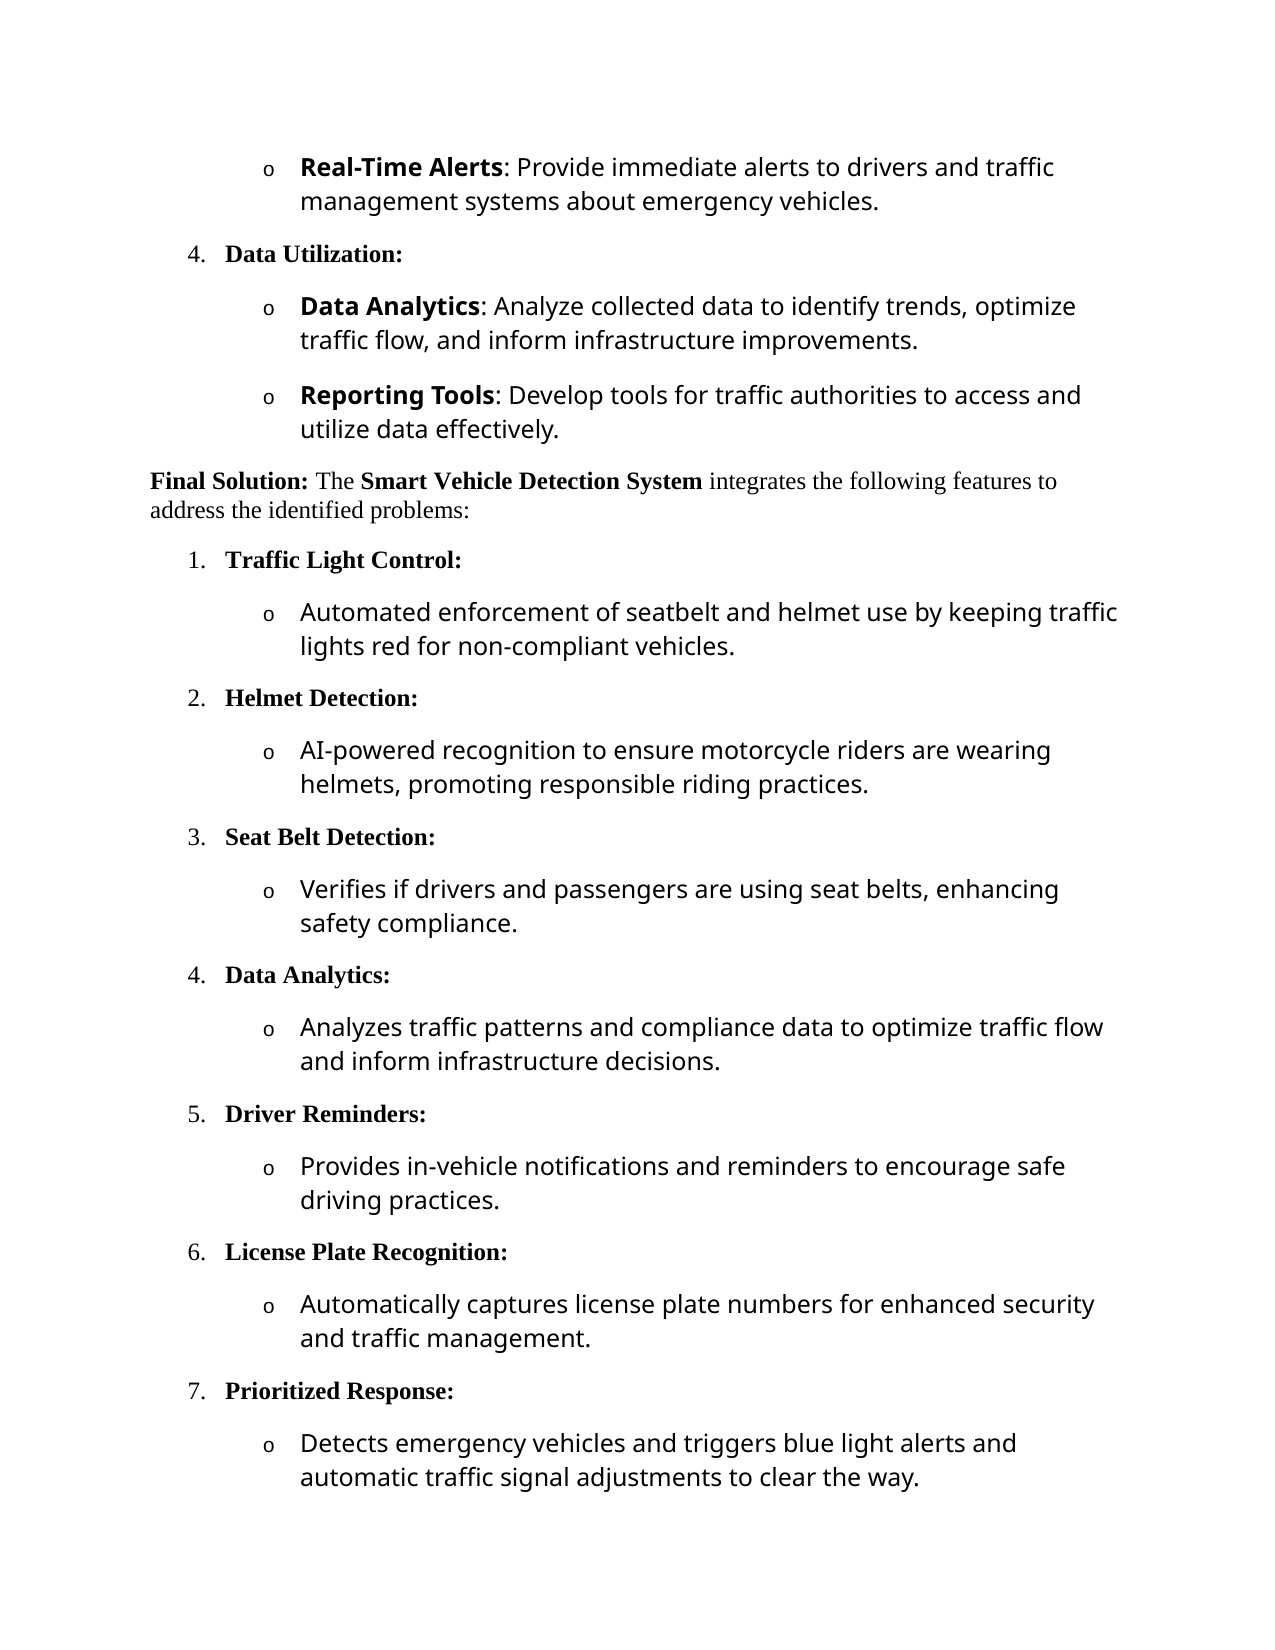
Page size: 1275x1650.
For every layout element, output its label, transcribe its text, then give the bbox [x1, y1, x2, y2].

list Analyzes traffic patterns and compliance data to optimize traffic flow and inform infrastructure decisions. [262, 1010, 1125, 1078]
list AI-powered recognition to ensure motorcycle riders are wearing helmets, promoting responsible riding practices. [262, 733, 1125, 801]
list Driver Reminders: [187, 1099, 1125, 1128]
list Provides in-vehicle notifications and reminders to encourage safe driving practices. [262, 1148, 1125, 1217]
list Prioritized Response: [187, 1376, 1125, 1405]
list Data Utilization: [187, 239, 1125, 268]
list License Plate Recognition: [187, 1237, 1125, 1266]
list Automated enforcement of seatbelt and helmet use by keeping traffic lights red for non-compliant vehicles. [262, 594, 1125, 662]
list Real-Time Alerts: Provide immediate alerts to drivers and traffic management systems about emergency vehicles. [262, 150, 1125, 218]
list Verifies if drivers and passengers are using seat belts, enhancing safety compliance. [262, 871, 1125, 939]
text Final Solution: The Smart Vehicle Detection System integrates the following features to address the identified problems: [150, 466, 1125, 524]
list Seat Belt Detection: [187, 822, 1125, 851]
list Data Analytics: [187, 960, 1125, 989]
list Reporting Tools: Develop tools for traffic authorities to access and utilize data effectively. [262, 377, 1125, 446]
list Detects emergency vehicles and triggers blue light alerts and automatic traffic signal adjustments to clear the way. [262, 1426, 1125, 1494]
list Helmet Detection: [187, 683, 1125, 712]
list Traffic Light Control: [187, 545, 1125, 573]
list Data Analytics: Analyze collected data to identify trends, optimize traffic flow, and inform infrastructure improvements. [262, 288, 1125, 357]
list Automatically captures license plate numbers for enhanced security and traffic management. [262, 1287, 1125, 1355]
